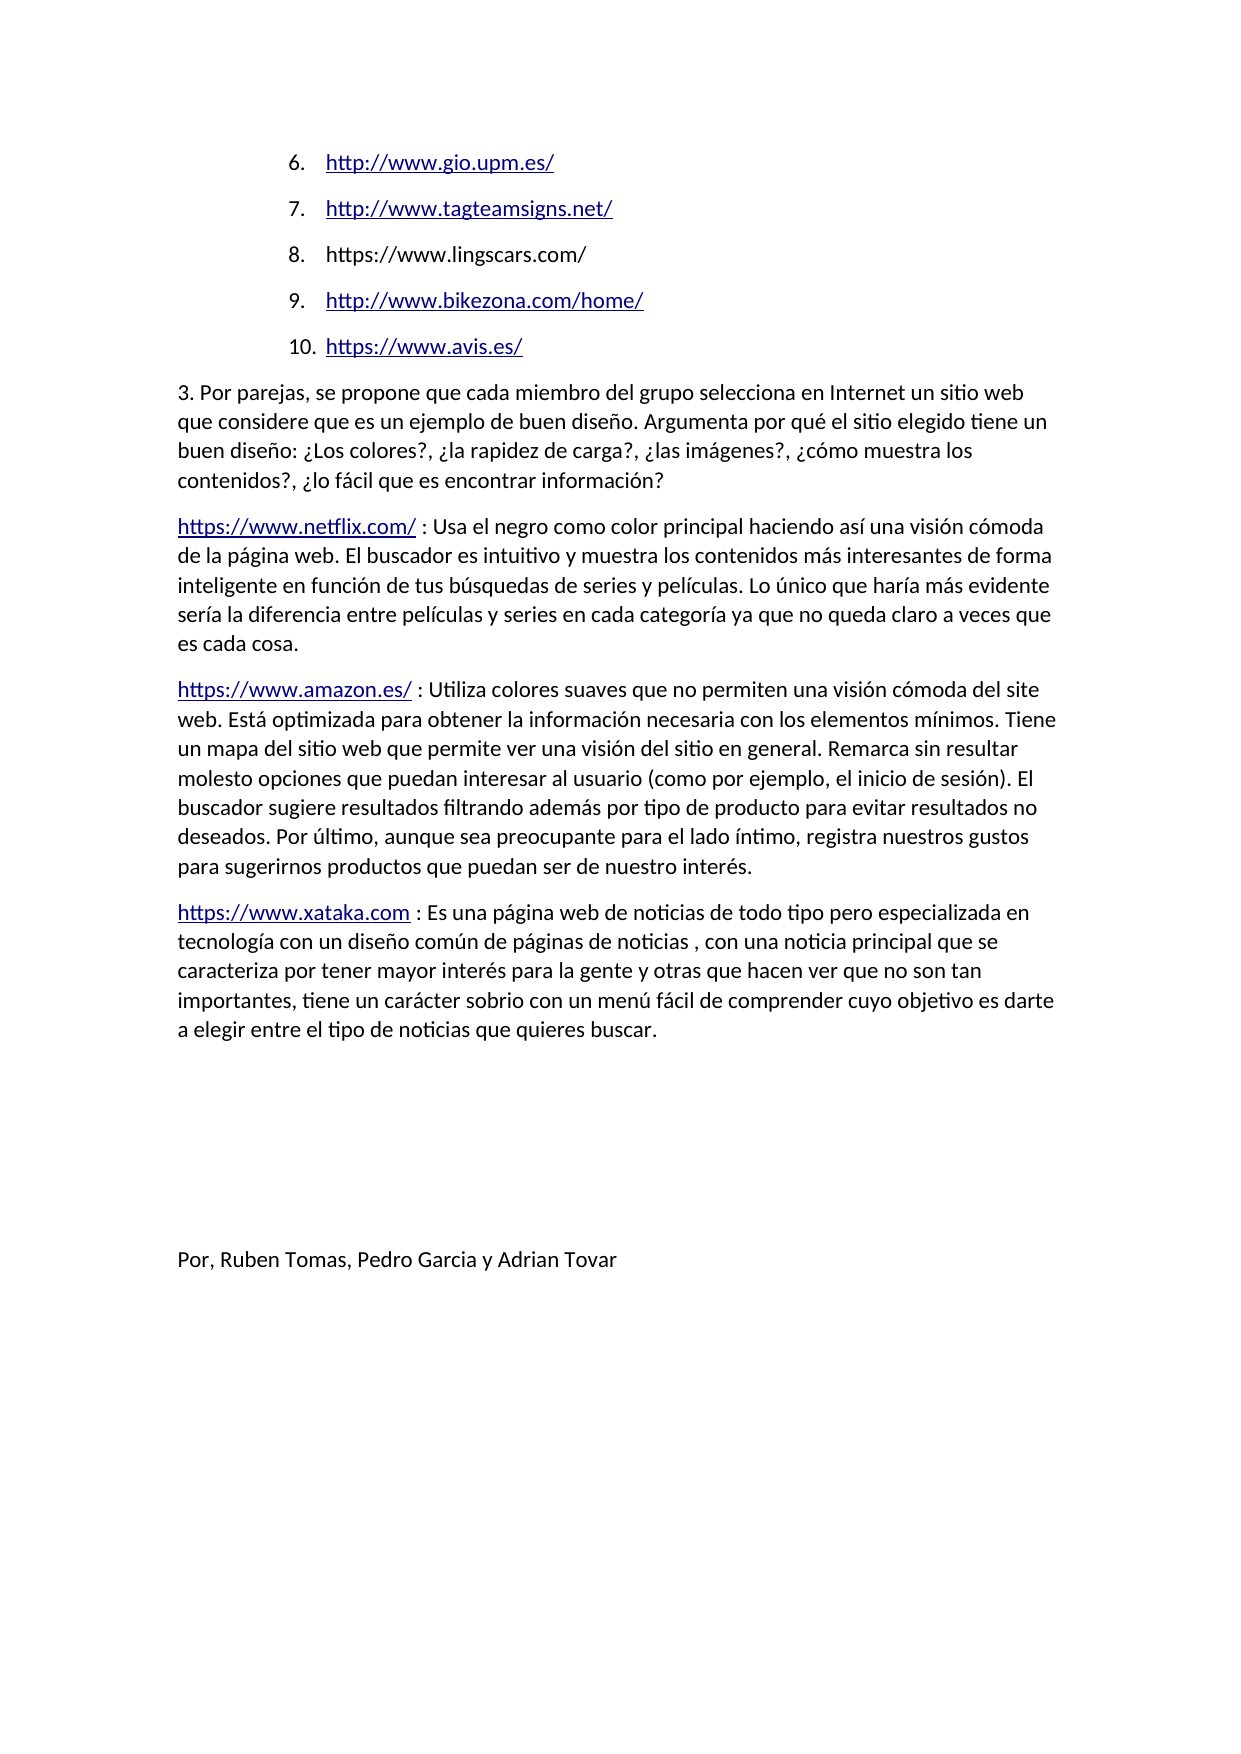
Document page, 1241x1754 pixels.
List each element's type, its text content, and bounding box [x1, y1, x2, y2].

list http://www.bikezona.com/home/ [288, 286, 1063, 314]
text https://www.netflix.com/ : Usa el negro como color principal haciendo así una visión cómoda de la página web. El buscador es intuitivo y muestra los contenidos más interesantes de forma inteligente en función de tus búsquedas de series y películas. Lo único que haría más evidente sería la diferencia entre películas y series en cada categoría ya que no queda claro a veces que es cada cosa. [177, 512, 1063, 657]
text Por, Ruben Tomas, Pedro Garcia y Adrian Tovar [177, 1246, 1063, 1273]
list http://www.tagteamsigns.net/ [288, 194, 1063, 222]
list https://www.lingscars.com/ [288, 240, 1063, 268]
text https://www.xataka.com : Es una página web de noticias de todo tipo pero especializada en tecnología con un diseño común de páginas de noticias , con una noticia principal que se caracteriza por tener mayor interés para la gente y otras que hacen ver que no son tan importantes, tiene un carácter sobrio con un menú fácil de comprender cuyo objetivo es darte a elegir entre el tipo de noticias que quieres buscar. [177, 898, 1063, 1043]
list http://www.gio.upm.es/ [288, 148, 1063, 176]
text 3. Por parejas, se propone que cada miembro del grupo selecciona en Internet un sitio web que considere que es un ejemplo de buen diseño. Argumenta por qué el sitio elegido tiene un buen diseño: ¿Los colores?, ¿la rapidez de carga?, ¿las imágenes?, ¿cómo muestra los contenidos?, ¿lo fácil que es encontrar información? [177, 378, 1063, 494]
list https://www.avis.es/ [288, 332, 1063, 360]
text https://www.amazon.es/ : Utiliza colores suaves que no permiten una visión cómoda del site web. Está optimizada para obtener la información necesaria con los elementos mínimos. Tiene un mapa del sitio web que permite ver una visión del sitio en general. Remarca sin resultar molesto opciones que puedan interesar al usuario (como por ejemplo, el inicio de sesión). El buscador sugiere resultados filtrando además por tipo de producto para evitar resultados no deseados. Por último, aunque sea preocupante para el lado íntimo, registra nuestros gustos para sugerirnos productos que puedan ser de nuestro interés. [177, 676, 1063, 880]
